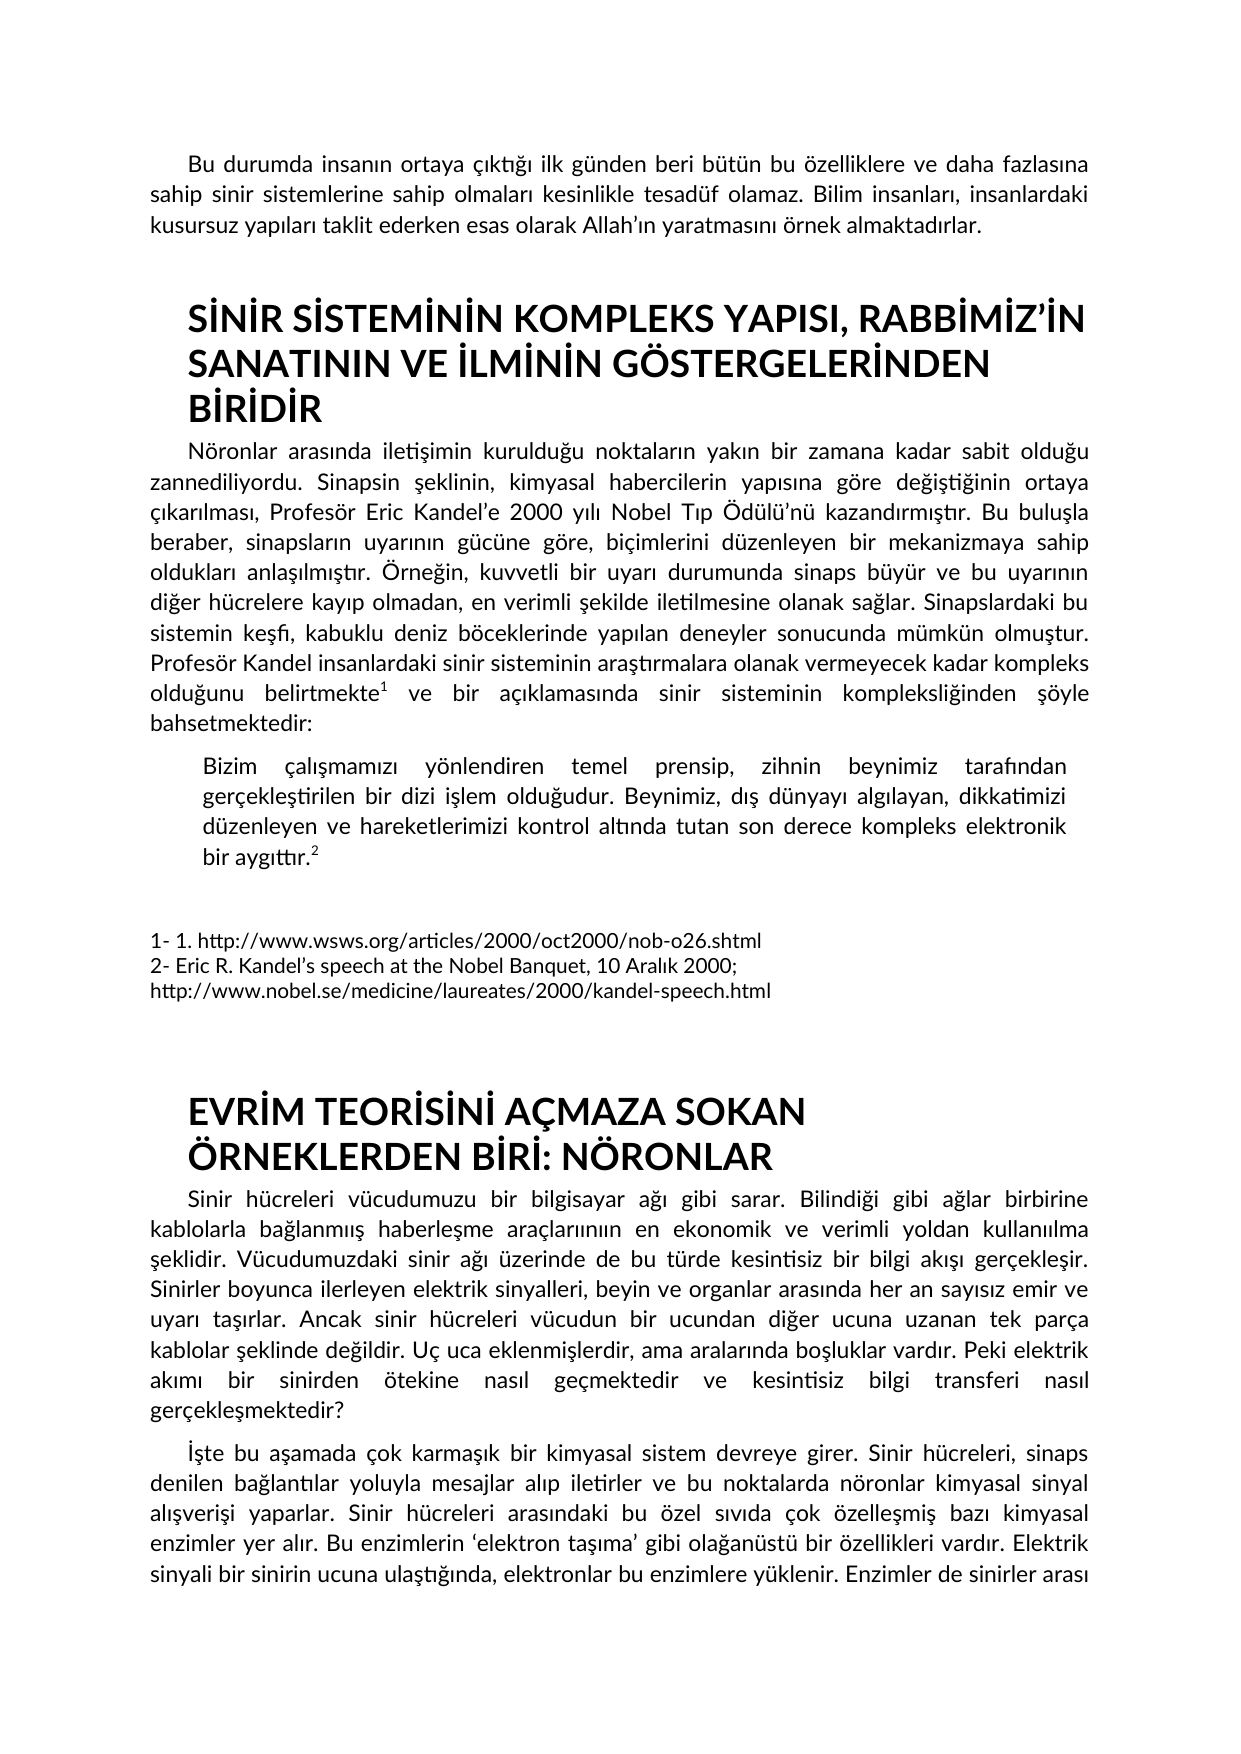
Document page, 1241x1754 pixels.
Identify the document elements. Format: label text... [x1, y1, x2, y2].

text 1- 1. http://www.wsws.org/articles/2000/oct2000/nob-o26.shtml [150, 928, 1090, 953]
text Sinir hücreleri vücudumuzu bir bilgisayar ağı gibi sarar. Bilindiği gibi ağlar birbirine kablolarla bağlanmıış haberleşme araçlarıınıın en ekonomik ve verimli yoldan kullanıılma şeklidir. Vücudumuzdaki sinir ağı üzerinde de bu türde kesintisiz bir bilgi akışı gerçekleşir. Sinirler boyunca ilerleyen elektrik sinyalleri, beyin ve organlar arasında her an sayısız emir ve uyarı taşırlar. Ancak sinir hücreleri vücudun bir ucundan diğer ucuna uzanan tek parça kablolar şeklinde değildir. Uç uca eklenmişlerdir, ama aralarında boşluklar vardır. Peki elektrik akımı bir sinirden ötekine nasıl geçmektedir ve kesintisiz bilgi transferi nasıl gerçekleşmektedir? [150, 1184, 1090, 1423]
text Bu durumda insanın ortaya çıktığı ilk günden beri bütün bu özelliklere ve daha fazlasına sahip sinir sistemlerine sahip olmaları kesinlikle tesadüf olamaz. Bilim insanları, insanlardaki kusursuz yapıları taklit ederken esas olarak Allah’ın yaratmasını örnek almaktadırlar. [150, 150, 1090, 238]
subtitle EVRİM TEORİSİNİ AÇMAZA SOKAN ÖRNEKLERDEN BİRİ: NÖRONLAR [187, 1088, 1090, 1178]
text Nöronlar arasında iletişimin kurulduğu noktaların yakın bir zamana kadar sabit olduğu zannediliyordu. Sinapsin şeklinin, kimyasal habercilerin yapısına göre değiştiğinin ortaya çıkarılması, Profesör Eric Kandel’e 2000 yılı Nobel Tıp Ödülü’nü kazandırmıştır. Bu buluşla beraber, sinapsların uyarının gücüne göre, biçimlerini düzenleyen bir mekanizmaya sahip oldukları anlaşılmıştır. Örneğin, kuvvetli bir uyarı durumunda sinaps büyür ve bu uyarının diğer hücrelere kayıp olmadan, en verimli şekilde iletilmesine olanak sağlar. Sinapslardaki bu sistemin keşfi, kabuklu deniz böceklerinde yapılan deneyler sonucunda mümkün olmuştur. Profesör Kandel insanlardaki sinir sisteminin araştırmalara olanak vermeyecek kadar kompleks olduğunu belirtmekte1 ve bir açıklamasında sinir sisteminin kompleksliğinden şöyle bahsetmektedir: [150, 437, 1090, 736]
text Bizim çalışmamızı yönlendiren temel prensip, zihnin beynimiz tarafından gerçekleştirilen bir dizi işlem olduğudur. Beynimiz, dış dünyayı algılayan, dikkatimizi düzenleyen ve hareketlerimizi kontrol altında tutan son derece kompleks elektronik bir aygıttır.2 [202, 752, 1068, 870]
text 2- Eric R. Kandel’s speech at the Nobel Banquet, 10 Aralık 2000; http://www.nobel.se/medicine/laureates/2000/kandel-speech.html [150, 953, 1090, 1003]
subtitle SİNİR SİSTEMİNİN KOMPLEKS YAPISI, RABBİMİZ’İN SANATININ VE İLMİNİN GÖSTERGELERİNDEN BİRİDİR [187, 296, 1090, 431]
text İşte bu aşamada çok karmaşık bir kimyasal sistem devreye girer. Sinir hücreleri, sinaps denilen bağlantılar yoluyla mesajlar alıp iletirler ve bu noktalarda nöronlar kimyasal sinyal alışverişi yaparlar. Sinir hücreleri arasındaki bu özel sıvıda çok özelleşmiş bazı kimyasal enzimler yer alır. Bu enzimlerin ‘elektron taşıma’ gibi olağanüstü bir özellikleri vardır. Elektrik sinyali bir sinirin ucuna ulaştığında, elektronlar bu enzimlere yüklenir. Enzimler de sinirler arası [150, 1438, 1090, 1587]
